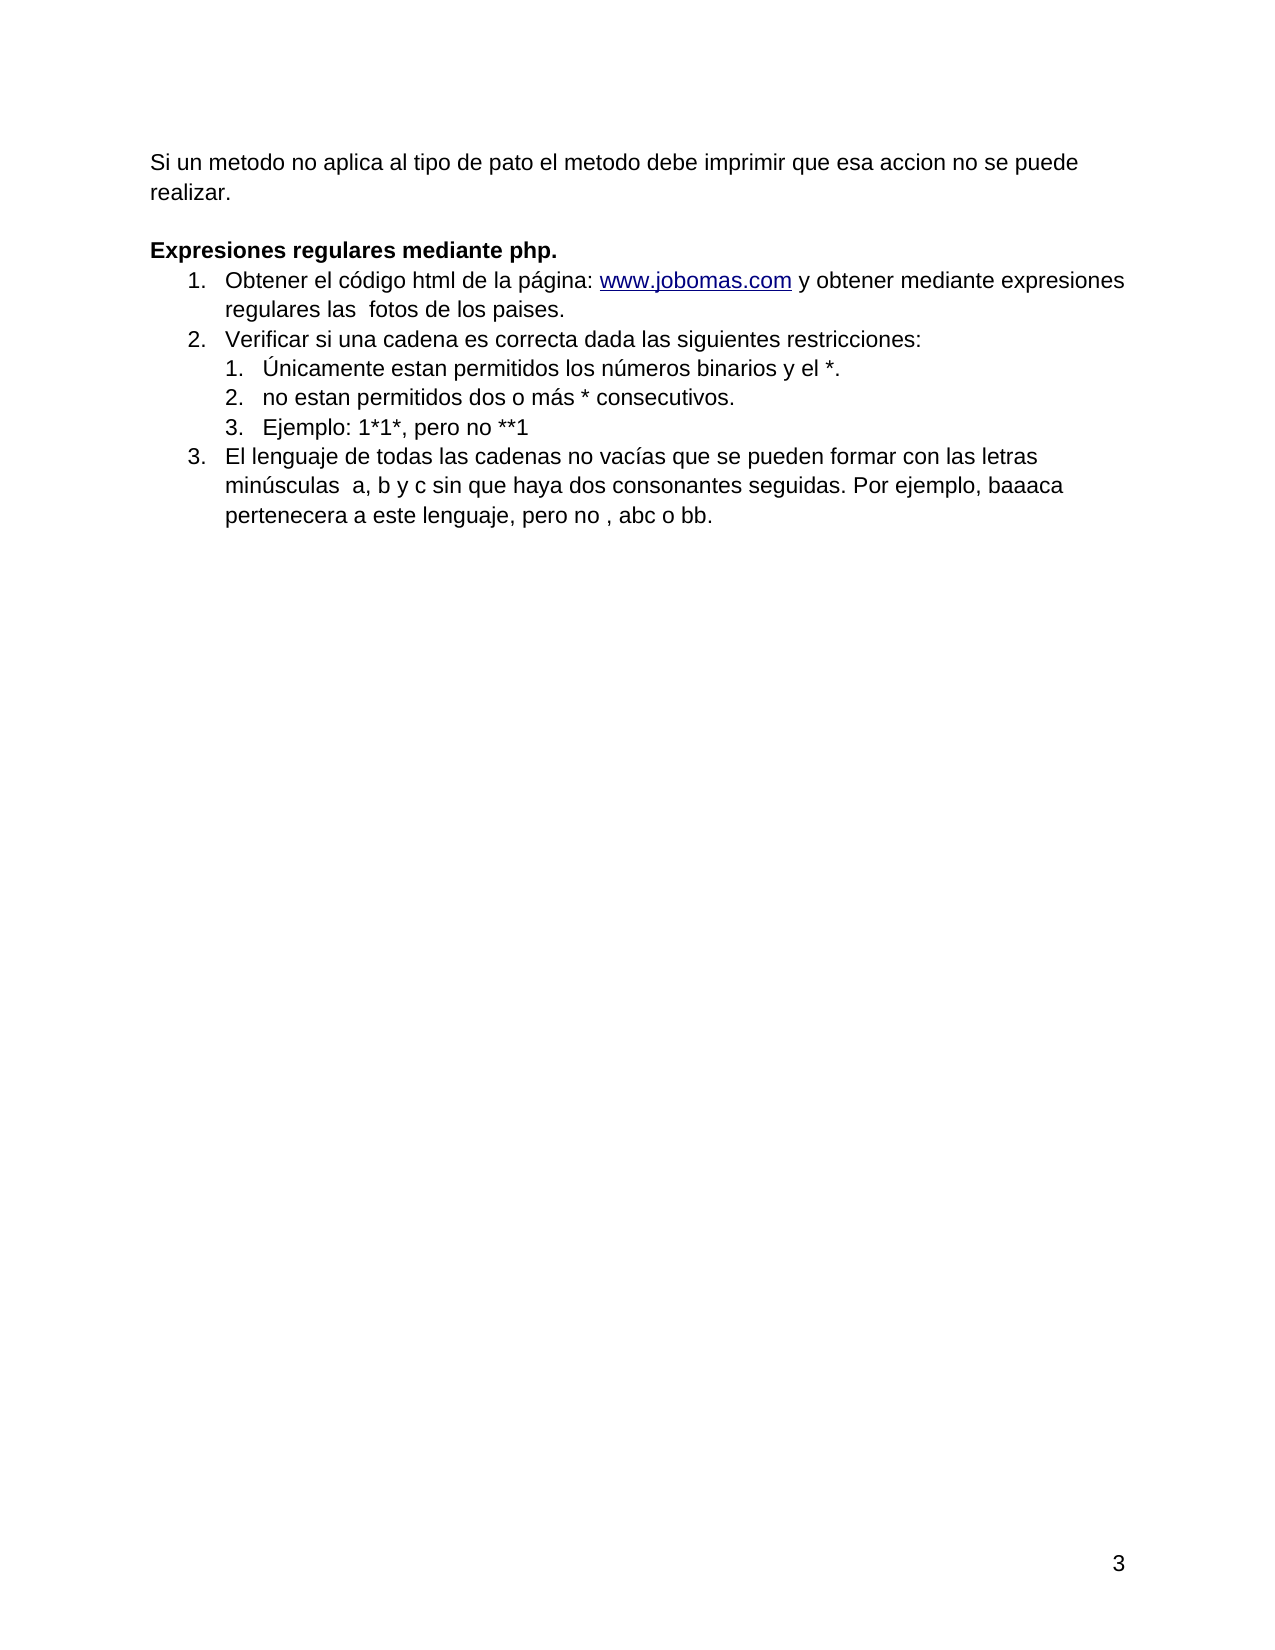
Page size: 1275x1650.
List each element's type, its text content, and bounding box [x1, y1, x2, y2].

list El lenguaje de todas las cadenas no vacías que se pueden formar con las letras minúsculas a, b y c sin que haya dos consonantes seguidas. Por ejemplo, baaaca pertenecera a este lenguaje, pero no , abc o bb. [187, 444, 1125, 528]
text Expresiones regulares mediante php. [150, 238, 1125, 264]
list no estan permitidos dos o más * consecutivos. [225, 385, 1125, 411]
text Si un metodo no aplica al tipo de pato el metodo debe imprimir que esa accion no se puede realizar. [150, 150, 1125, 205]
list Obtener el código html de la página: www.jobomas.com y obtener mediante expresiones regulares las fotos de los paises. [187, 267, 1125, 322]
list Únicamente estan permitidos los números binarios y el *. [225, 356, 1125, 381]
list Verificar si una cadena es correcta dada las siguientes restricciones: [187, 326, 1125, 352]
list Ejemplo: 1*1*, pero no **1 [225, 414, 1125, 440]
